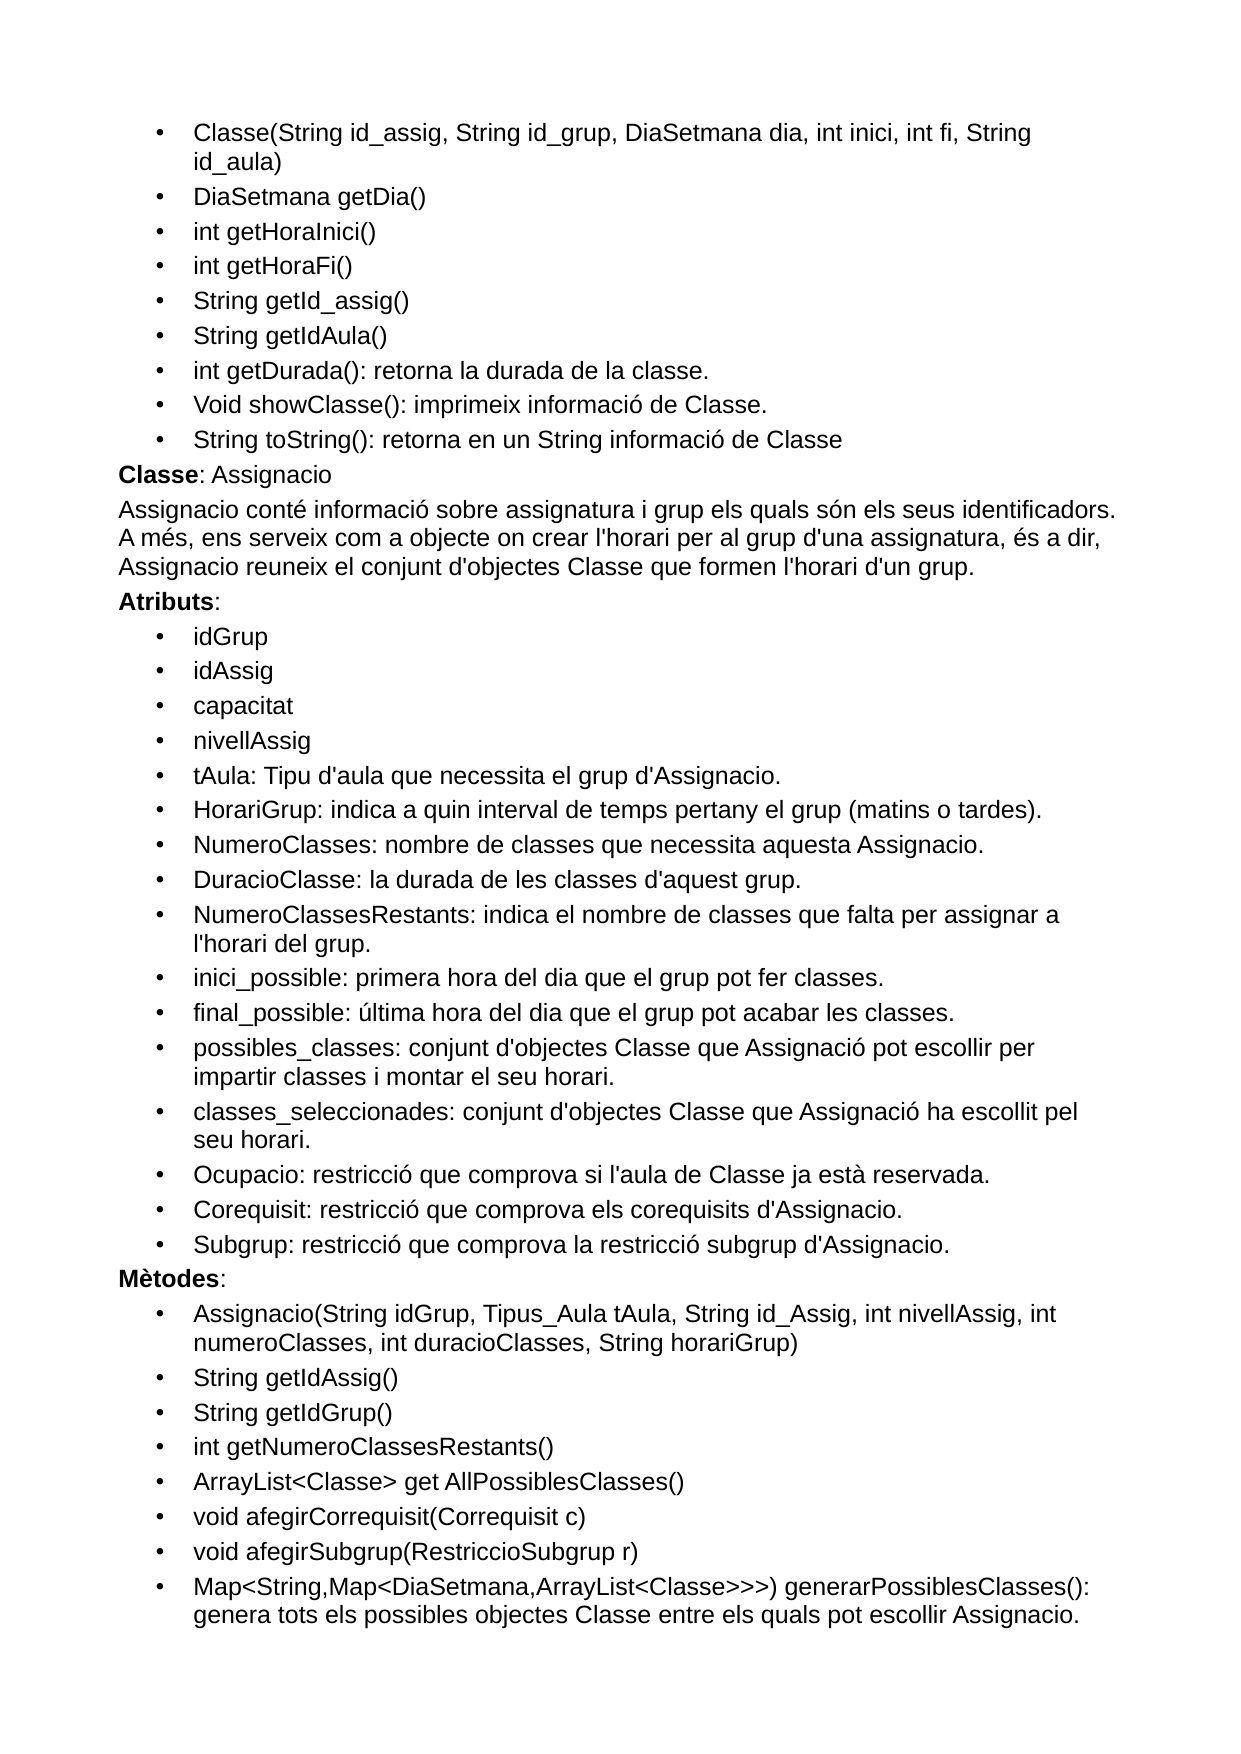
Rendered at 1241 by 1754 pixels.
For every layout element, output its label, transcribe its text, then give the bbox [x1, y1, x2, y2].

list String getIdAula() [156, 321, 1122, 350]
list void afegirCorrequisit(Correquisit c) [156, 1502, 1122, 1531]
list String getId_assig() [156, 286, 1122, 315]
list Ocupacio: restricció que comprova si l'aula de Classe ja està reservada. [156, 1160, 1122, 1189]
list String getIdGrup() [156, 1397, 1122, 1426]
list idAssig [156, 656, 1122, 685]
list idGrup [156, 622, 1122, 650]
list NumeroClasses: nombre de classes que necessita aquesta Assignacio. [156, 830, 1122, 859]
text Classe: Assignacio [118, 460, 1122, 489]
list int getNumeroClassesRestants() [156, 1432, 1122, 1461]
list String getIdAssig() [156, 1363, 1122, 1392]
text Assignacio conté informació sobre assignatura i grup els quals són els seus identificadors. A més, ens serveix com a objecte on crear l'horari per al grup d'una assignatura, és a dir, Assignacio reuneix el conjunt d'objectes Classe que formen l'horari d'un grup. [118, 495, 1122, 581]
list inici_possible: primera hora del dia que el grup pot fer classes. [156, 963, 1122, 992]
list Corequisit: restricció que comprova els corequisits d'Assignacio. [156, 1195, 1122, 1224]
list ArrayList<Classe> get AllPossiblesClasses() [156, 1467, 1122, 1496]
list capacitat [156, 691, 1122, 720]
list Subgrup: restricció que comprova la restricció subgrup d'Assignacio. [156, 1230, 1122, 1258]
list Assignacio(String idGrup, Tipus_Aula tAula, String id_Assig, int nivellAssig, int numeroClasses, int duracioClasses, String horariGrup) [156, 1299, 1122, 1357]
list DuracioClasse: la durada de les classes d'aquest grup. [156, 865, 1122, 894]
text Atributs: [118, 587, 1122, 616]
list void afegirSubgrup(RestriccioSubgrup r) [156, 1537, 1122, 1566]
list DiaSetmana getDia() [156, 182, 1122, 211]
list nivellAssig [156, 726, 1122, 755]
list int getDurada(): retorna la durada de la classe. [156, 356, 1122, 384]
list classes_seleccionades: conjunt d'objectes Classe que Assignació ha escollit pel seu horari. [156, 1097, 1122, 1154]
list Map<String,Map<DiaSetmana,ArrayList<Classe>>>) generarPossiblesClasses(): genera tots els possibles objectes Classe entre els quals pot escollir Assignacio. [156, 1571, 1122, 1629]
list tAula: Tipu d'aula que necessita el grup d'Assignacio. [156, 761, 1122, 789]
list Void showClasse(): imprimeix informació de Classe. [156, 390, 1122, 419]
text Mètodes: [118, 1264, 1122, 1293]
list int getHoraFi() [156, 251, 1122, 280]
list HorariGrup: indica a quin interval de temps pertany el grup (matins o tardes). [156, 796, 1122, 824]
list int getHoraInici() [156, 216, 1122, 245]
list Classe(String id_assig, String id_grup, DiaSetmana dia, int inici, int fi, String id_aula) [156, 118, 1122, 176]
list NumeroClassesRestants: indica el nombre de classes que falta per assignar a l'horari del grup. [156, 900, 1122, 957]
list String toString(): retorna en un String informació de Classe [156, 425, 1122, 454]
list final_possible: última hora del dia que el grup pot acabar les classes. [156, 998, 1122, 1027]
list possibles_classes: conjunt d'objectes Classe que Assignació pot escollir per impartir classes i montar el seu horari. [156, 1033, 1122, 1091]
